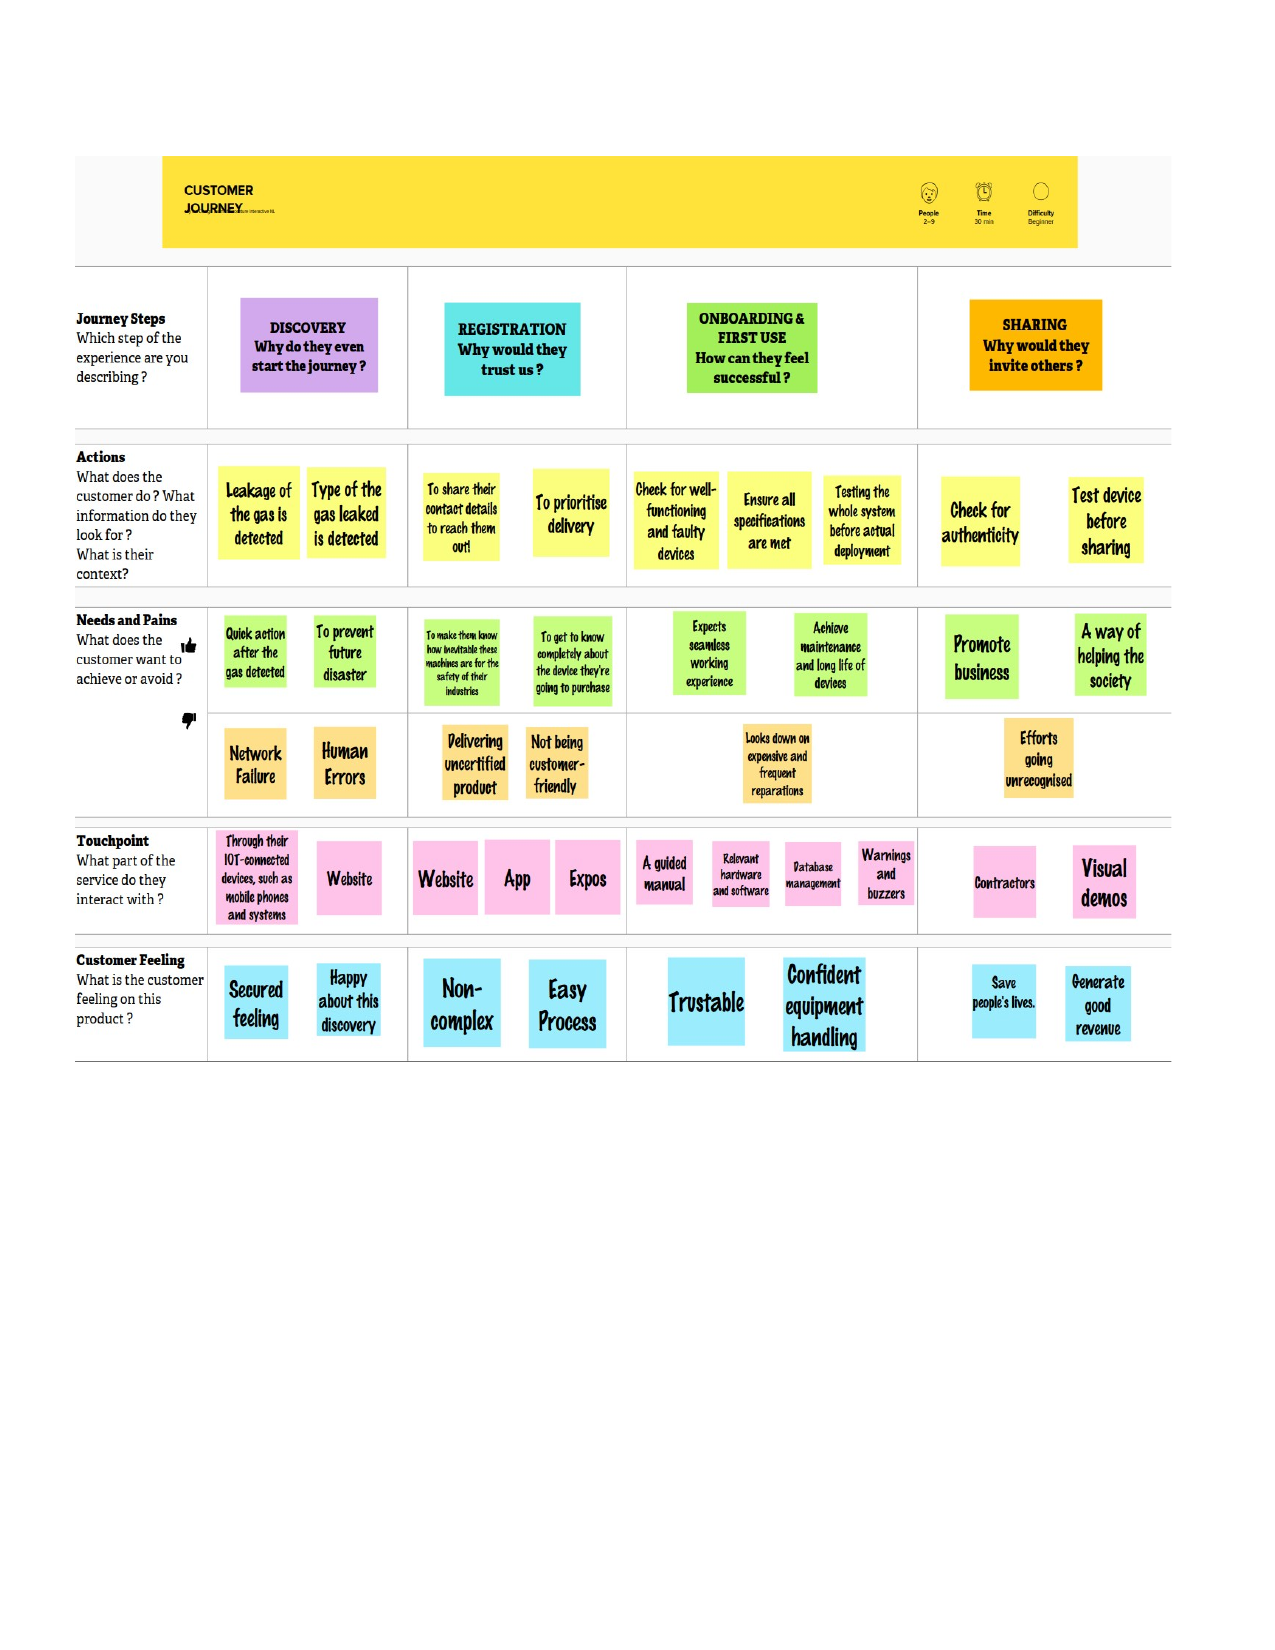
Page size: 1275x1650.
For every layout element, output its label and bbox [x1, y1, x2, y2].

picture [75, 156, 1172, 1062]
